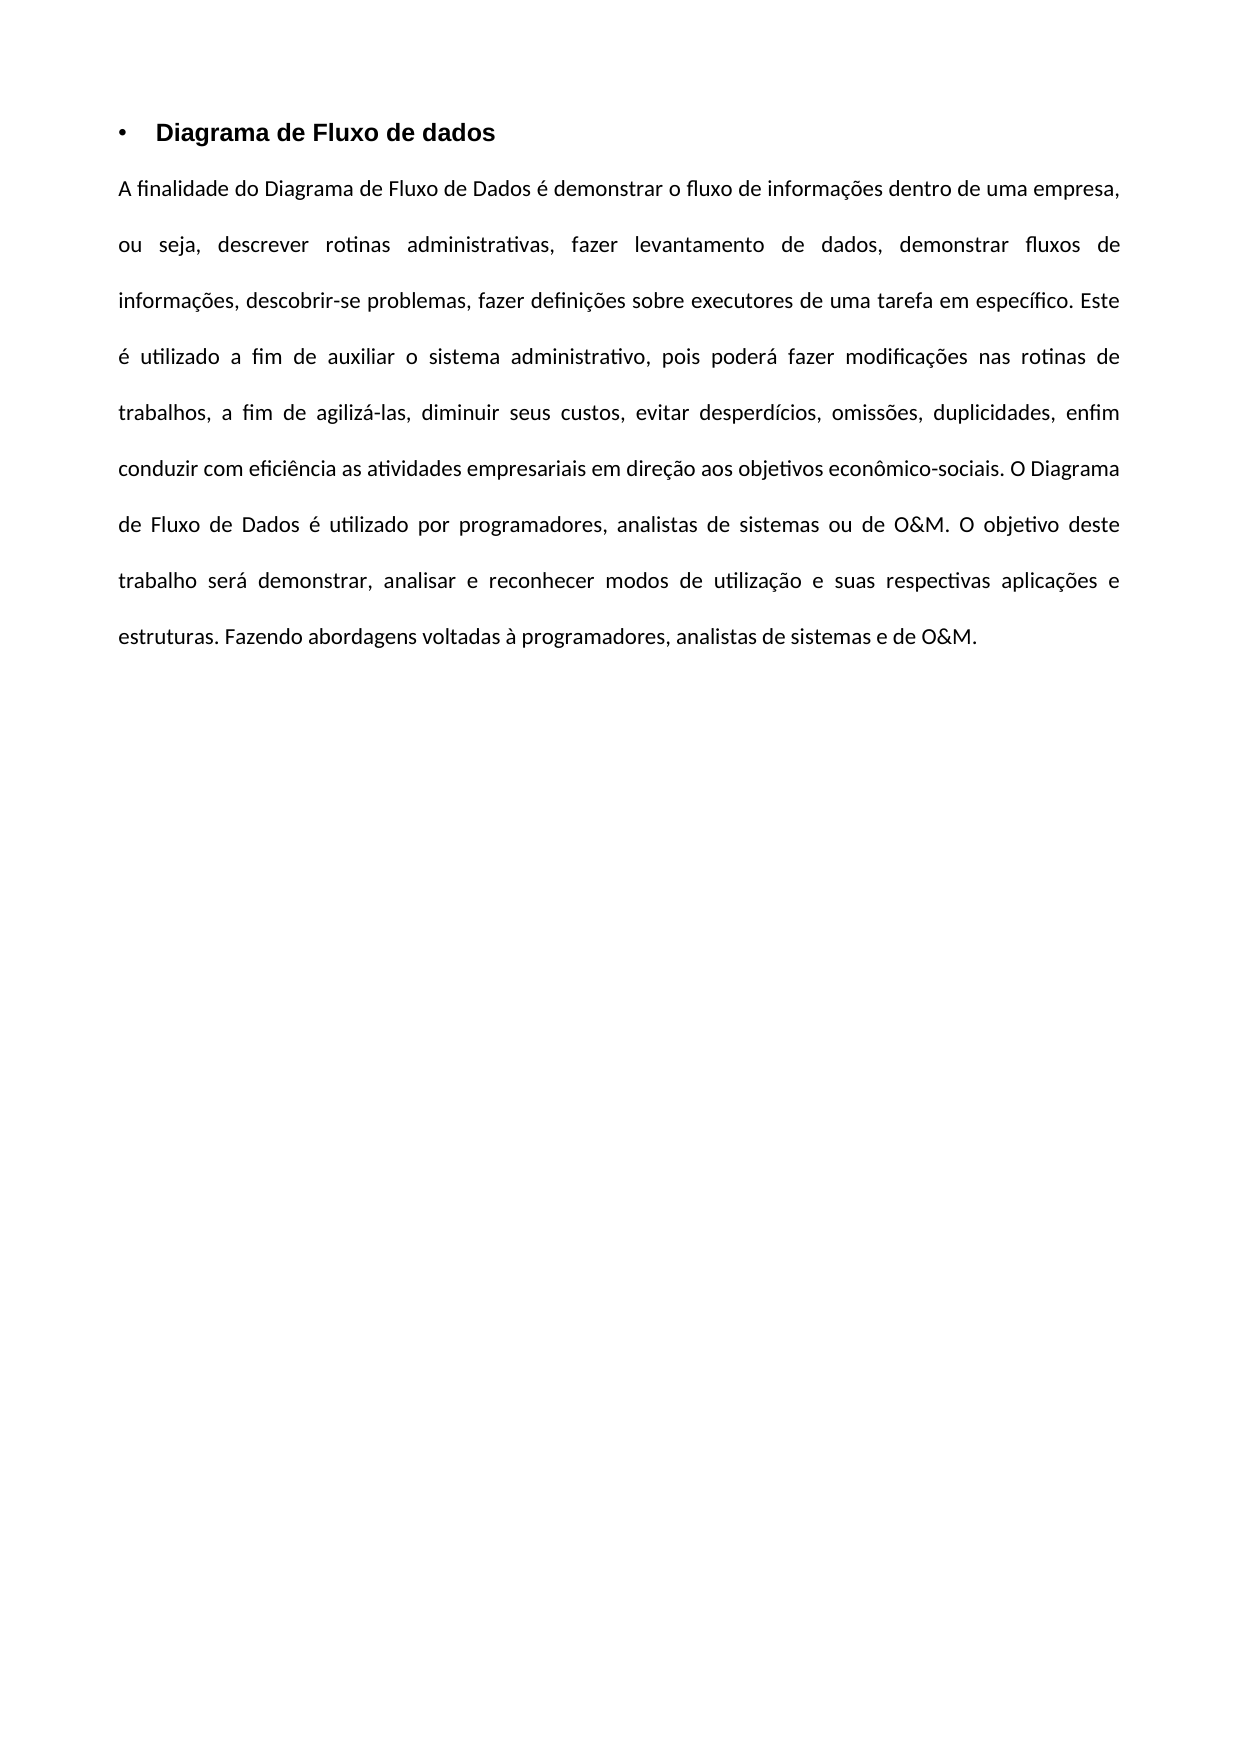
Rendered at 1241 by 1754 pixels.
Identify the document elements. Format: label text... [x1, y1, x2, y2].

list Diagrama de Fluxo de dados [118, 118, 1122, 147]
text A finalidade do Diagrama de Fluxo de Dados é demonstrar o fluxo de informações dentro de uma empresa, ou seja, descrever rotinas administrativas, fazer levantamento de dados, demonstrar fluxos de informações, descobrir-se problemas, fazer definições sobre executores de uma tarefa em específico. Este é utilizado a fim de auxiliar o sistema administrativo, pois poderá fazer modificações nas rotinas de trabalhos, a fim de agilizá-las, diminuir seus custos, evitar desperdícios, omissões, duplicidades, enfim conduzir com eficiência as atividades empresariais em direção aos objetivos econômico-sociais. O Diagrama de Fluxo de Dados é utilizado por programadores, analistas de sistemas ou de O&M. O objetivo deste trabalho será demonstrar, analisar e reconhecer modos de utilização e suas respectivas aplicações e estruturas. Fazendo abordagens voltadas à programadores, analistas de sistemas e de O&M. [118, 174, 1122, 650]
